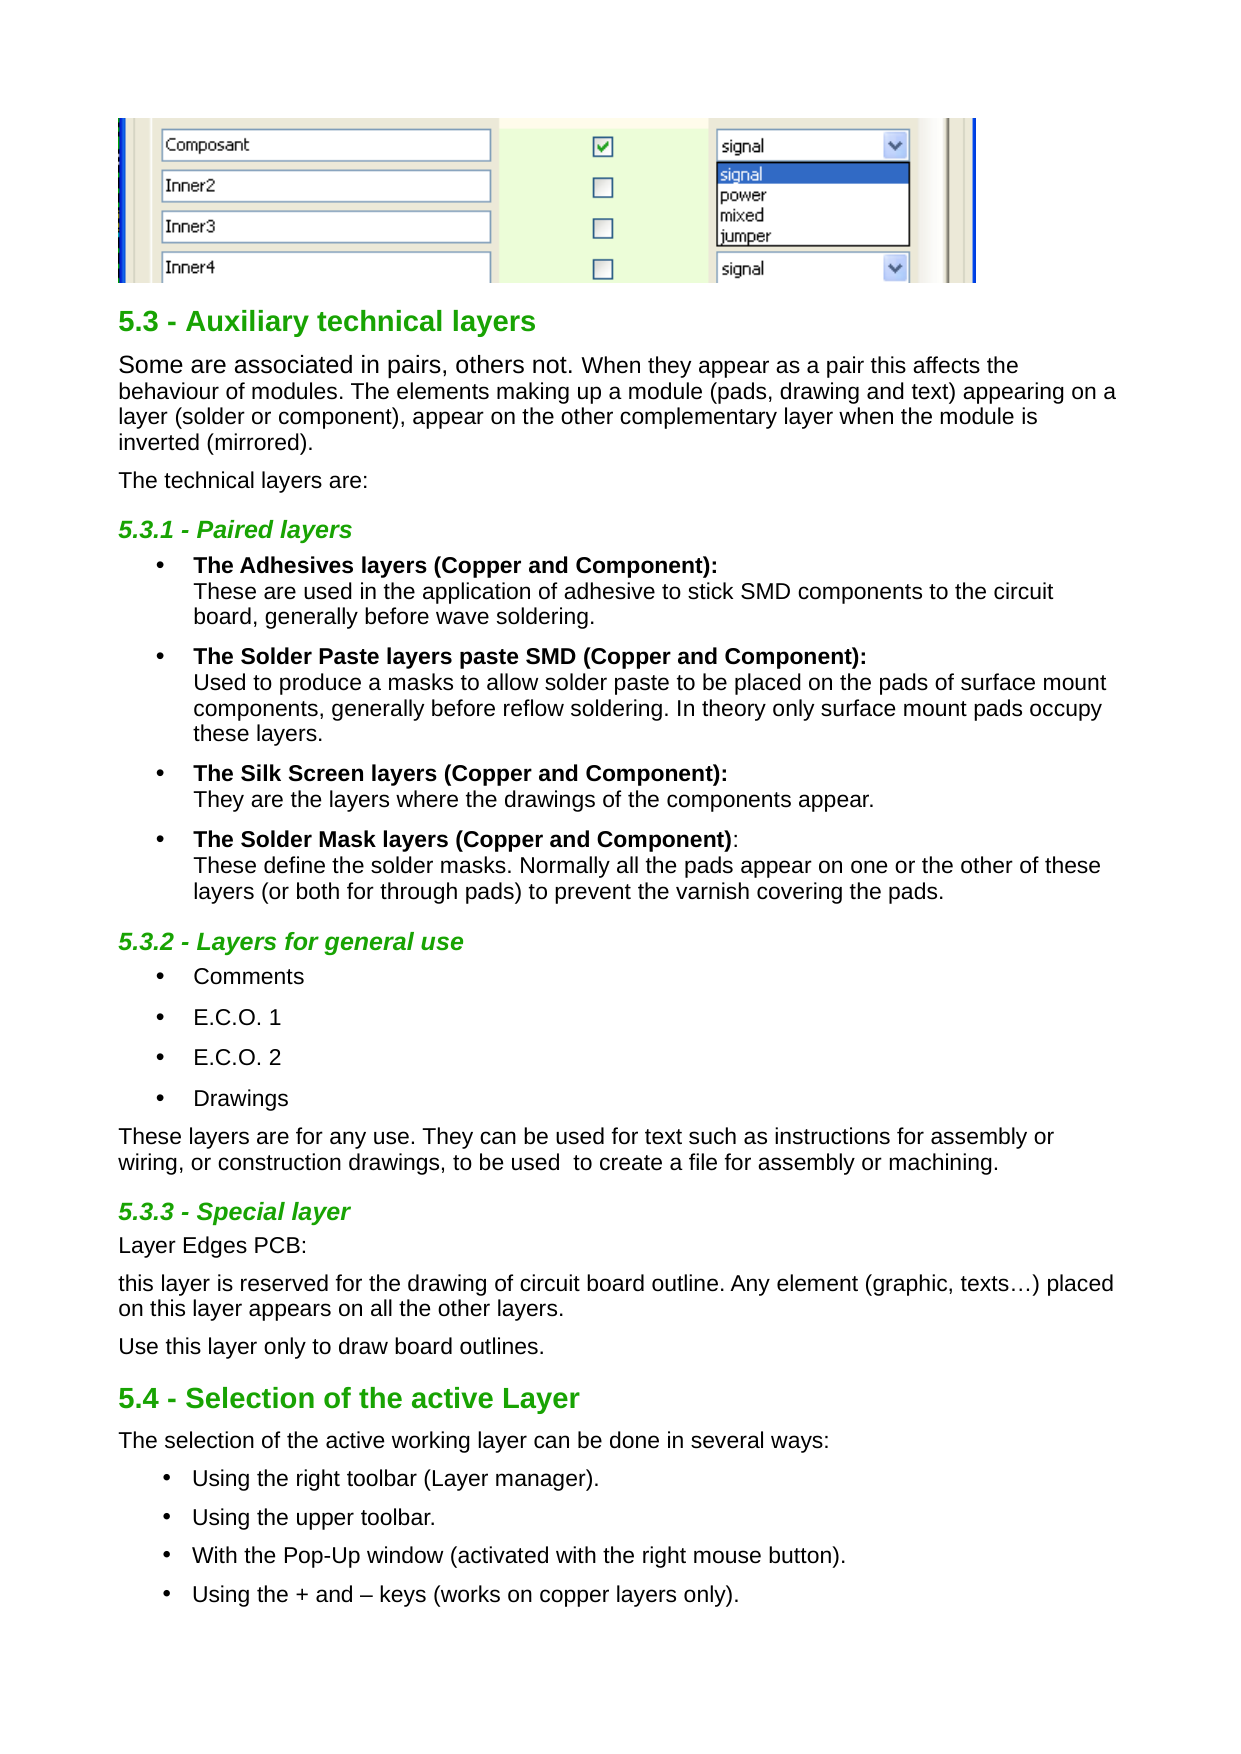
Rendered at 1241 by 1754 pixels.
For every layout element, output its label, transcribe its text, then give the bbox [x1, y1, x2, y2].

list With the Pop-Up window (activated with the right mouse button). [162, 1543, 1122, 1569]
text Use this layer only to draw board outlines. [118, 1334, 1122, 1359]
text The technical layers are: [118, 467, 1122, 493]
picture [118, 118, 976, 283]
text Some are associated in pairs, others not. When they appear as a pair this affects the behaviour of modules. The elements making up a module (pads, drawing and text) appearing on a layer (solder or component), appear on the other complementary layer when the module is inverted (mirrored). [118, 350, 1122, 455]
list The Solder Paste layers paste SMD (Copper and Component): Used to produce a masks to allow solder paste to be placed on the pads of surface mount components, generally before reflow soldering. In theory only surface mount pads occupy these layers. [156, 642, 1122, 747]
list Using the right toolbar (Layer manager). [162, 1466, 1122, 1492]
list Using the + and – keys (works on copper layers only). [162, 1581, 1122, 1608]
list Drawings [156, 1083, 1122, 1111]
list E.C.O. 1 [156, 1002, 1122, 1030]
subtitle Special layer [118, 1198, 1122, 1226]
list E.C.O. 2 [156, 1043, 1122, 1071]
list Comments [156, 962, 1122, 990]
text The selection of the active working layer can be done in several ways: [118, 1427, 1122, 1453]
list The Adhesives layers (Copper and Component): These are used in the application of adhesive to stick SMD components to the circuit board, generally before wave soldering. [156, 550, 1122, 629]
text These layers are for any use. They can be used for text such as instructions for assembly or wiring, or construction drawings, to be used to create a file for assembly or machining. [118, 1124, 1122, 1175]
subtitle Auxiliary technical layers [118, 305, 1122, 338]
subtitle Paired layers [118, 516, 1122, 544]
text this layer is reserved for the drawing of circuit board outline. Any element (graphic, texts…) placed on this layer appears on all the other layers. [118, 1270, 1122, 1321]
subtitle Layers for general use [118, 927, 1122, 955]
text Layer Edges PCB: [118, 1232, 1122, 1258]
subtitle Selection of the active Layer [118, 1382, 1122, 1415]
list The Silk Screen layers (Copper and Component): They are the layers where the drawings of the components appear. [156, 759, 1122, 813]
list Using the upper toolbar. [162, 1504, 1122, 1530]
list The Solder Mask layers (Copper and Component): These define the solder masks. Normally all the pads appear on one or the other of these layers (or both for through pads) to prevent the varnish covering the pads. [156, 825, 1122, 904]
